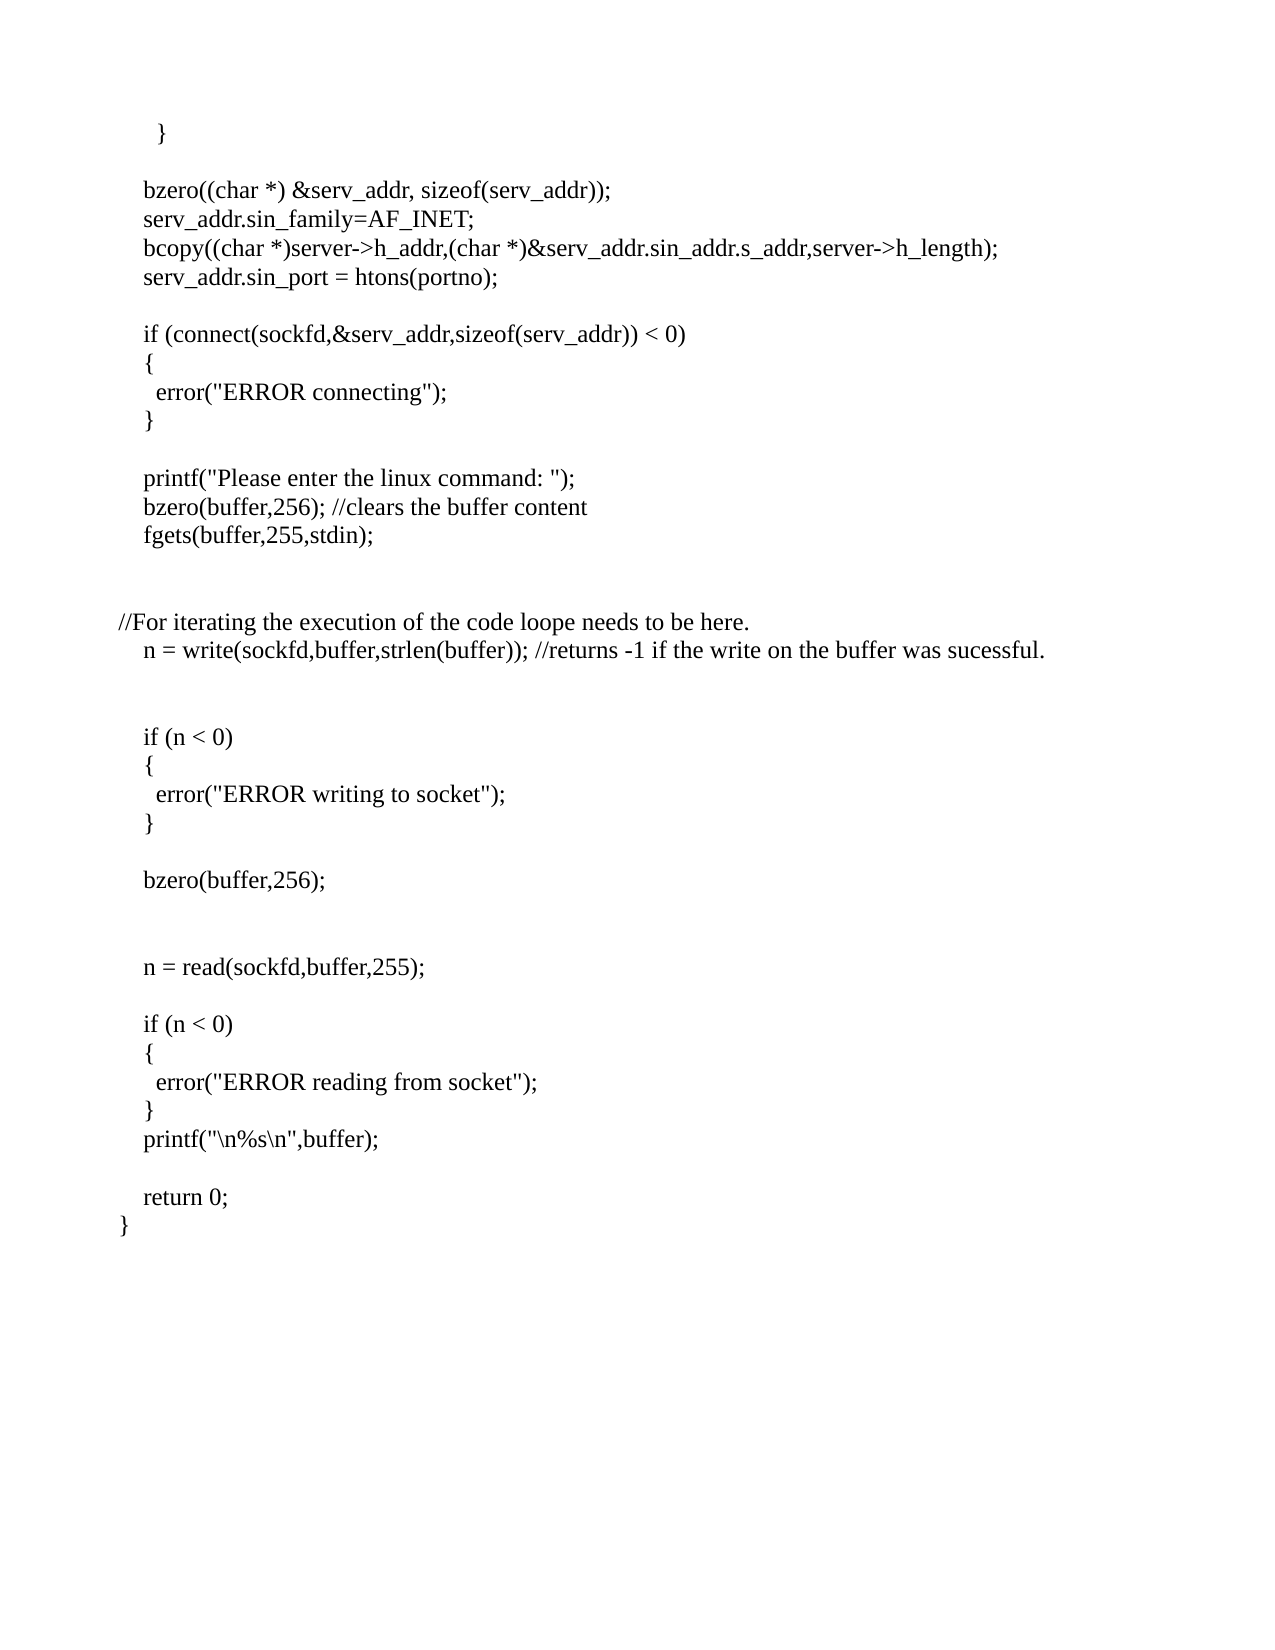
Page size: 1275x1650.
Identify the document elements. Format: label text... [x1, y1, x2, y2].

text bzero((char *) &serv_addr, sizeof(serv_addr)); [118, 176, 1157, 204]
text error("ERROR reading from socket"); [118, 1067, 1157, 1096]
text if (n < 0) [118, 1009, 1157, 1038]
text { [118, 1038, 1157, 1067]
text } [118, 1096, 1157, 1124]
text //For iterating the execution of the code loope needs to be here. [118, 607, 1157, 636]
text serv_addr.sin_port = htons(portno); [118, 262, 1157, 291]
text return 0; [118, 1182, 1157, 1211]
text bcopy((char *)server->h_addr,(char *)&serv_addr.sin_addr.s_addr,server->h_length); [118, 233, 1157, 262]
text error("ERROR writing to socket"); [118, 779, 1157, 808]
text n = read(sockfd,buffer,255); [118, 952, 1157, 981]
text bzero(buffer,256); [118, 866, 1157, 894]
text } [118, 118, 1157, 147]
text } [118, 406, 1157, 434]
text if (connect(sockfd,&serv_addr,sizeof(serv_addr)) < 0) [118, 319, 1157, 348]
text } [118, 808, 1157, 837]
text serv_addr.sin_family=AF_INET; [118, 204, 1157, 233]
text printf("Please enter the linux command: "); [118, 463, 1157, 492]
text if (n < 0) [118, 722, 1157, 751]
text bzero(buffer,256); //clears the buffer content [118, 492, 1157, 521]
text { [118, 751, 1157, 779]
text error("ERROR connecting"); [118, 377, 1157, 406]
text printf("\n%s\n",buffer); [118, 1124, 1157, 1153]
text { [118, 348, 1157, 377]
text } [118, 1211, 1157, 1239]
text fgets(buffer,255,stdin); [118, 521, 1157, 549]
text n = write(sockfd,buffer,strlen(buffer)); //returns -1 if the write on the buffer was sucessful. [118, 636, 1157, 664]
